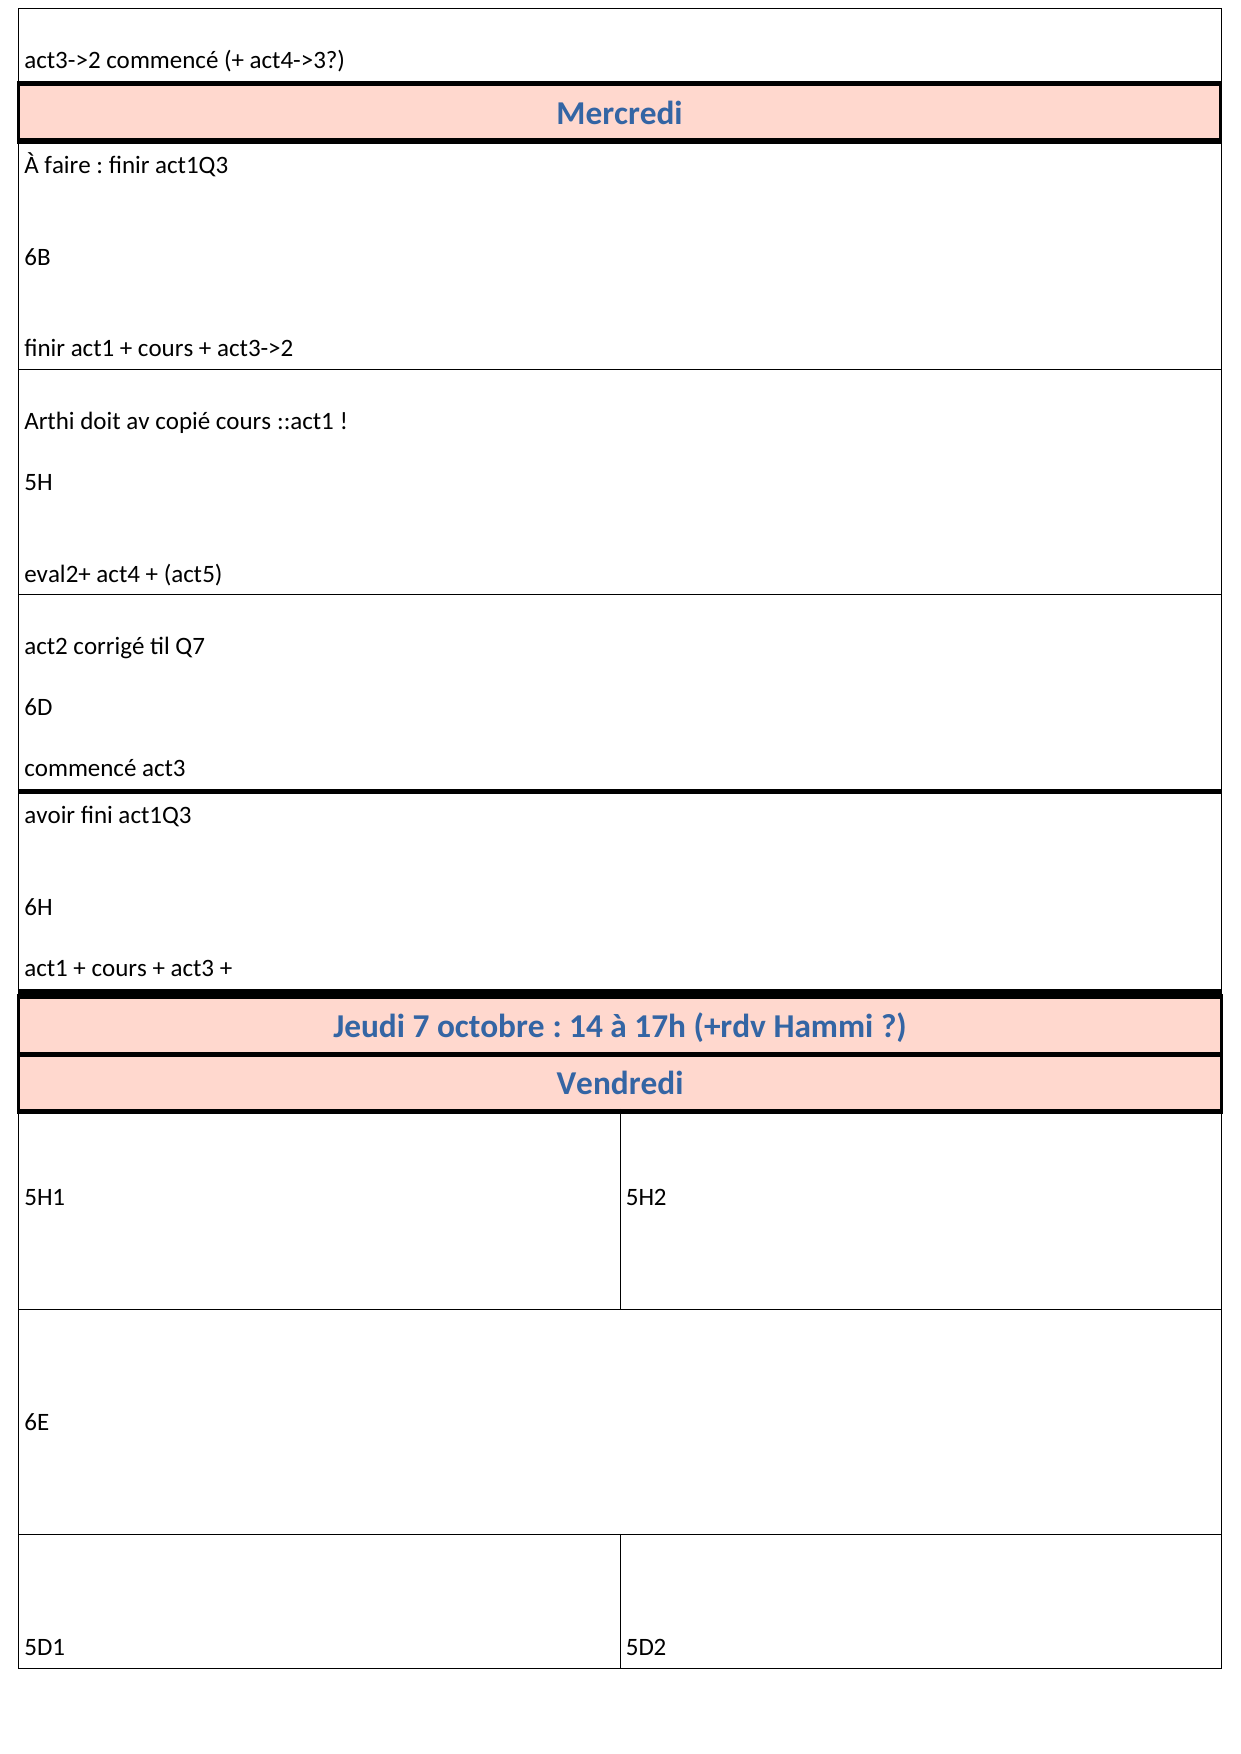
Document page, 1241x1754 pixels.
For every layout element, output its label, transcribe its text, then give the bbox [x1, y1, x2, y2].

table_cell act3->2 commencé (+ act4->3?) [19, 9, 1221, 81]
table_cell act2 corrigé til Q7 6D commencé act3 [19, 595, 1221, 789]
table_cell 6E [19, 1310, 1221, 1534]
table_cell À faire : finir act1Q3 6B finir act1 + cours + act3->2 [19, 144, 1221, 369]
table_cell 5H2 [621, 1114, 1221, 1309]
table_cell Mercredi [20, 86, 1219, 138]
table_cell avoir fini act1Q3 6H act1 + cours + act3 + [19, 794, 1221, 988]
table_cell 5D2 [621, 1535, 1221, 1668]
table_cell 5H1 [19, 1114, 620, 1309]
table_header Jeudi 7 octobre : 14 à 17h (+rdv Hammi ?) [20, 999, 1220, 1051]
table_cell Vendredi [20, 1057, 1220, 1109]
table_cell 5D1 [19, 1535, 620, 1668]
table_cell Arthi doit av copié cours ::act1 ! 5H eval2+ act4 + (act5) [19, 370, 1221, 594]
